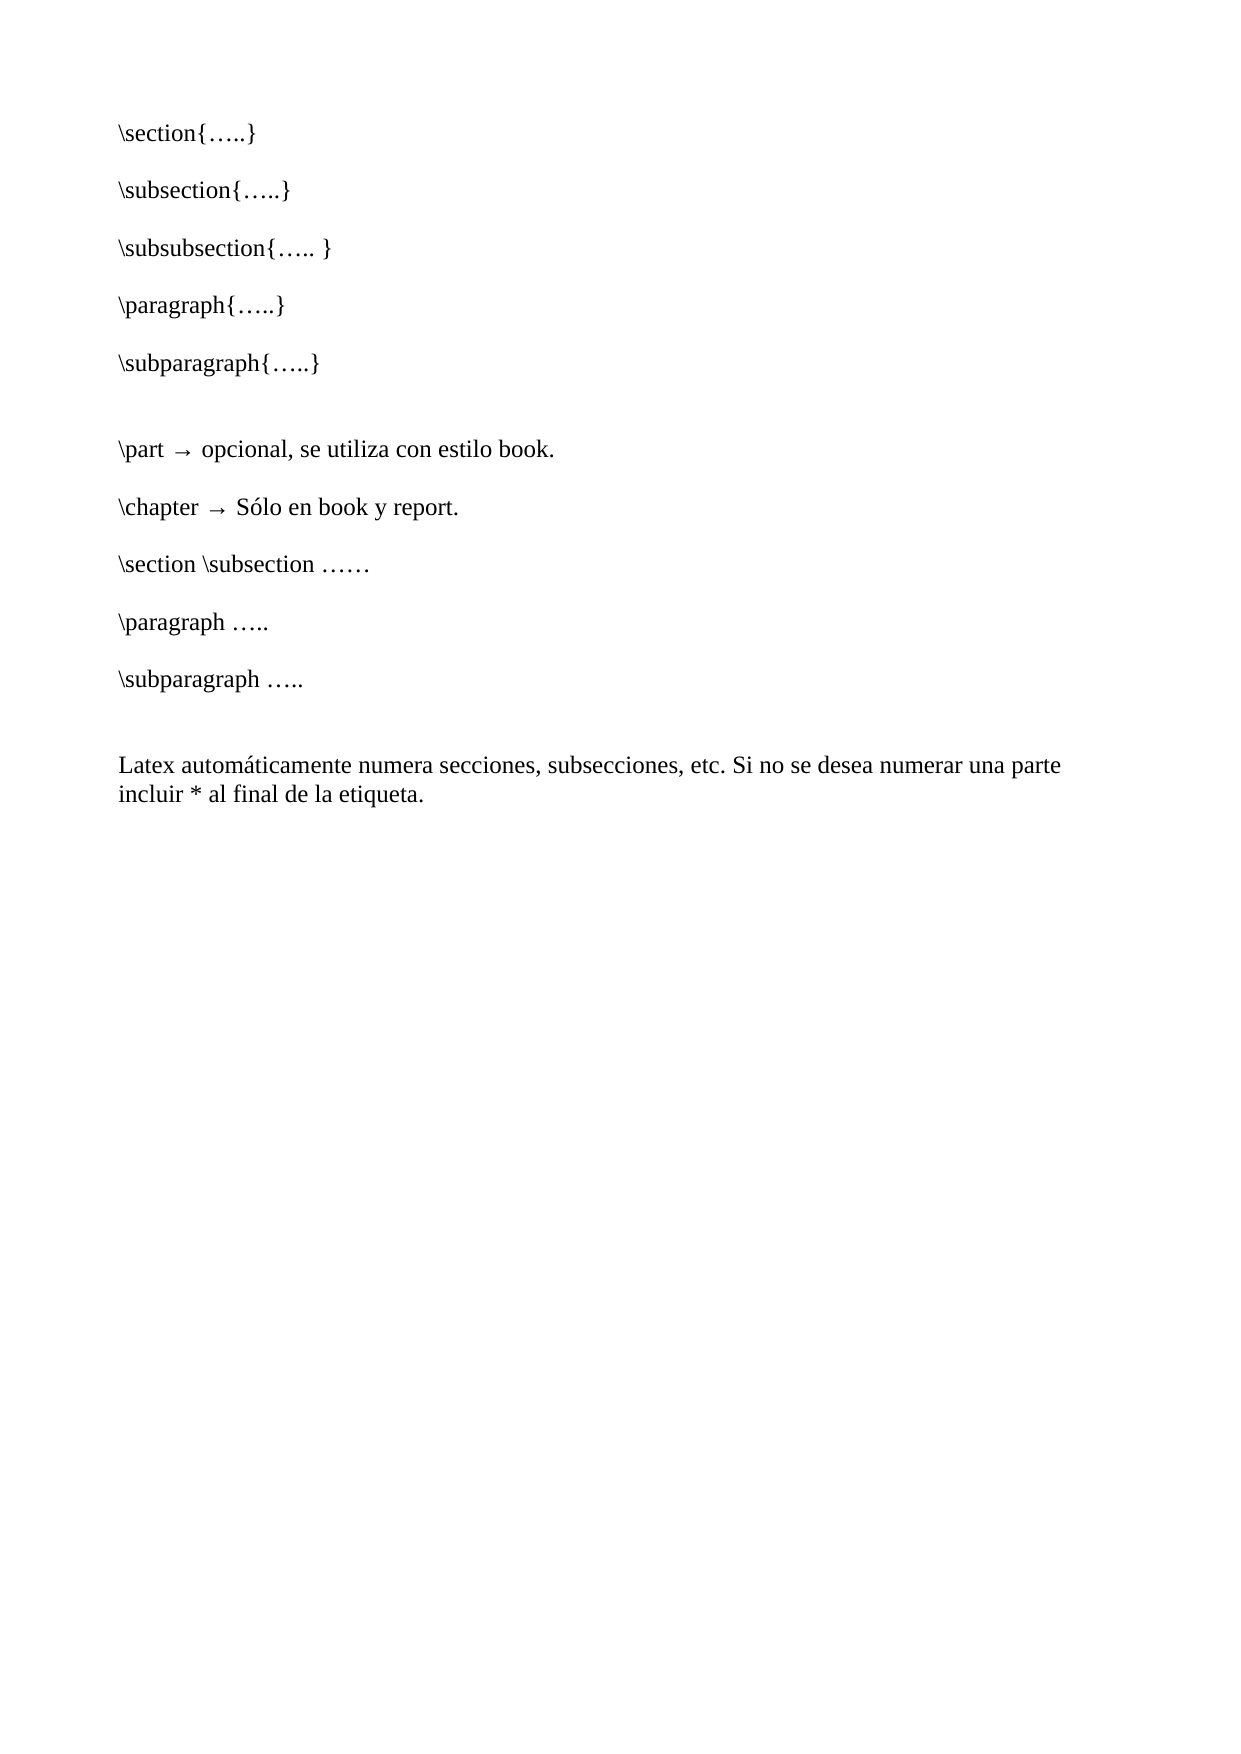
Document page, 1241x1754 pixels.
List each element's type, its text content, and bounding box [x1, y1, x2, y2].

text \subparagraph{…..} [118, 348, 1122, 377]
text \subsubsection{….. } [118, 233, 1122, 262]
text \chapter → Sólo en book y report. [118, 492, 1122, 521]
text \part → opcional, se utiliza con estilo book. [118, 434, 1122, 463]
text \paragraph ….. [118, 607, 1122, 636]
text \section \subsection …… [118, 549, 1122, 578]
text \subsection{…..} [118, 176, 1122, 204]
text \section{…..} [118, 118, 1122, 147]
text \paragraph{…..} [118, 291, 1122, 319]
text \subparagraph ….. [118, 664, 1122, 693]
text Latex automáticamente numera secciones, subsecciones, etc. Si no se desea numerar una parte incluir * al final de la etiqueta. [118, 751, 1122, 808]
